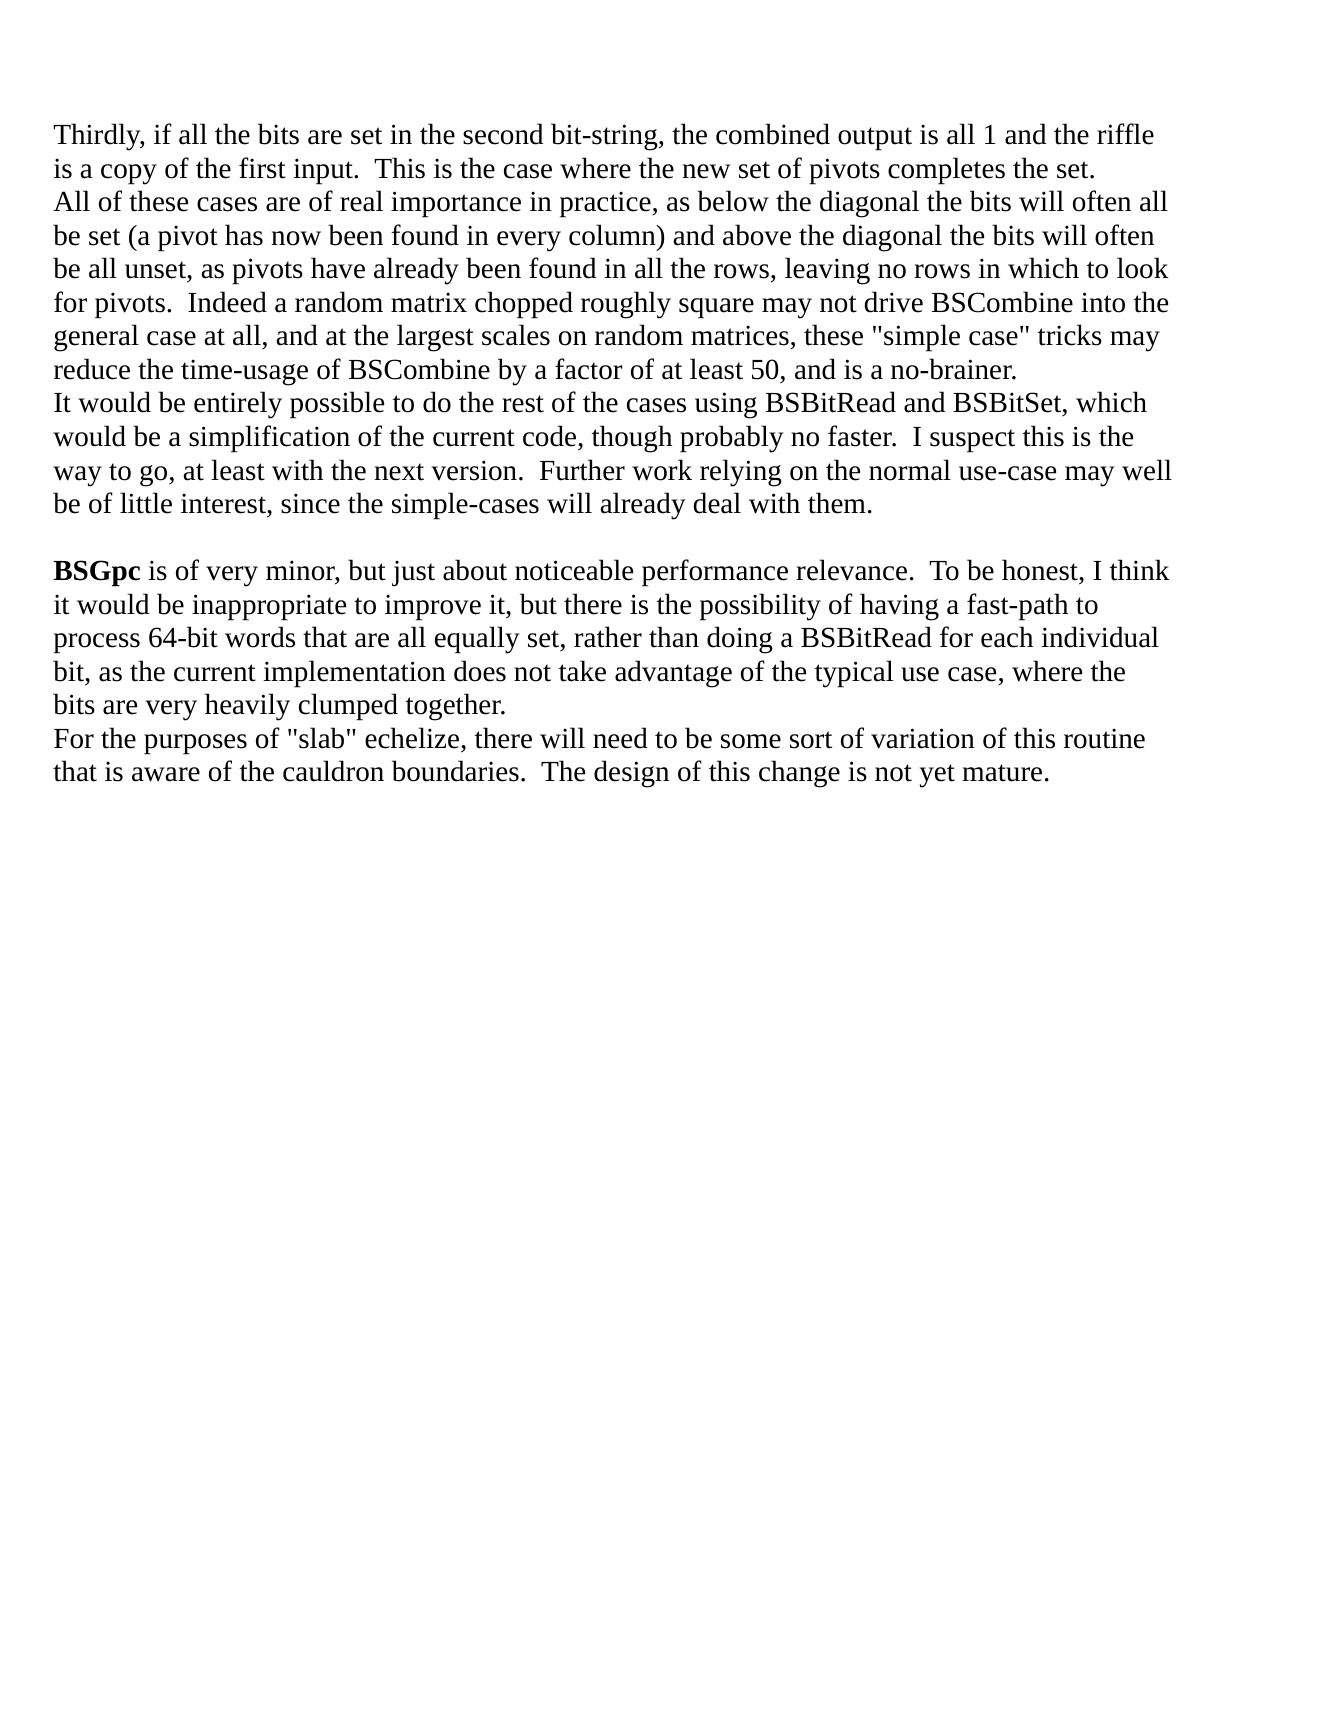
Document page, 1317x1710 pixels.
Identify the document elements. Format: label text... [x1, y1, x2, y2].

text BSGpc is of very minor, but just about noticeable performance relevance. To be honest, I think it would be inappropriate to improve it, but there is the possibility of having a fast-path to process 64-bit words that are all equally set, rather than doing a BSBitRead for each individual bit, as the current implementation does not take advantage of the typical use case, where the bits are very heavily clumped together. [53, 553, 1174, 721]
text It would be entirely possible to do the rest of the cases using BSBitRead and BSBitSet, which would be a simplification of the current code, though probably no faster. I suspect this is the way to go, at least with the next version. Further work relying on the normal use-case may well be of little interest, since the simple-cases will already deal with them. [53, 386, 1174, 520]
text All of these cases are of real importance in practice, as below the diagonal the bits will often all be set (a pivot has now been found in every column) and above the diagonal the bits will often be all unset, as pivots have already been found in all the rows, leaving no rows in which to look for pivots. Indeed a random matrix chopped roughly square may not drive BSCombine into the general case at all, and at the largest scales on random matrices, these "simple case" tricks may reduce the time-usage of BSCombine by a factor of at least 50, and is a no-brainer. [53, 184, 1174, 386]
text For the purposes of "slab" echelize, there will need to be some sort of variation of this routine that is aware of the cauldron boundaries. The design of this change is not yet mature. [53, 721, 1174, 788]
text Thirdly, if all the bits are set in the second bit-string, the combined output is all 1 and the riffle is a copy of the first input. This is the case where the new set of pivots completes the set. [53, 117, 1174, 184]
